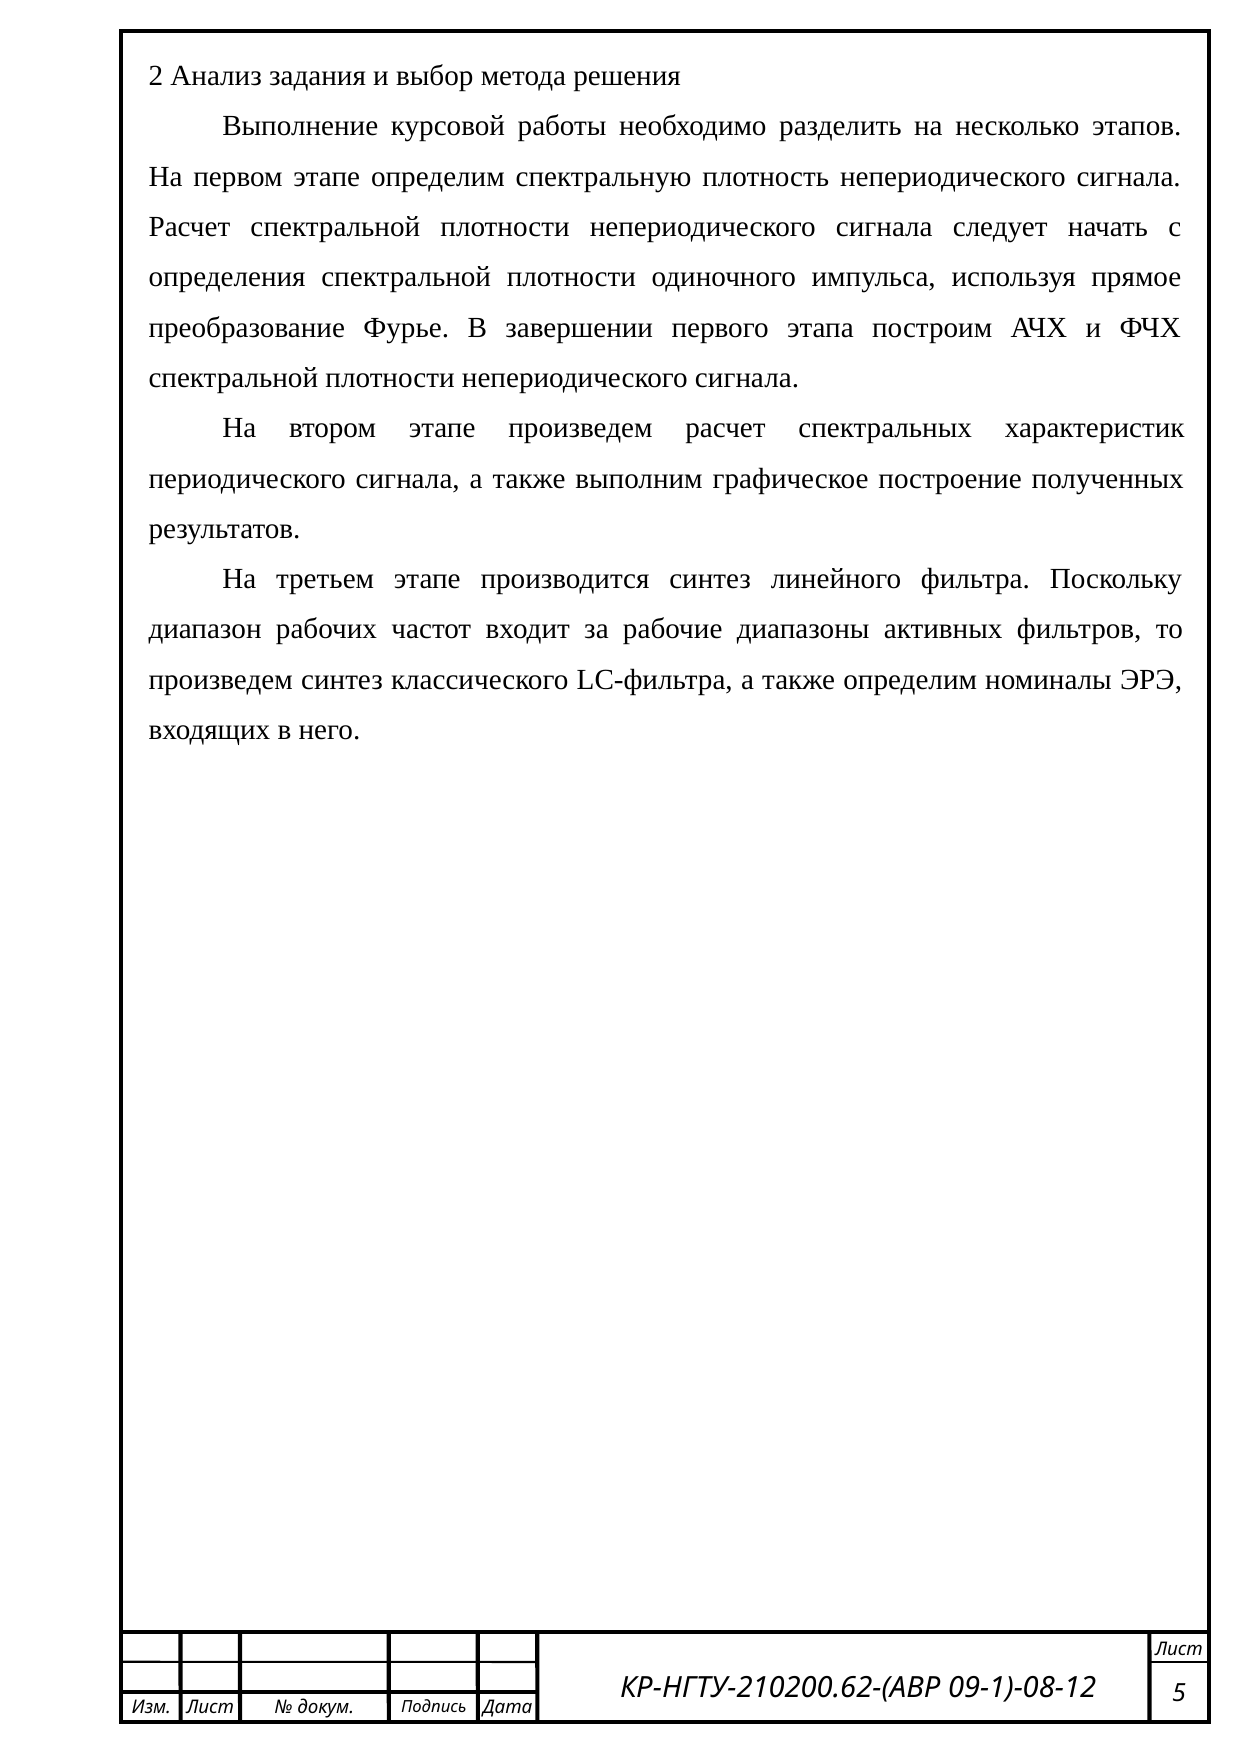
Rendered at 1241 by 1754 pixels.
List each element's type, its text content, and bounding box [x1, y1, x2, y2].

text На втором этапе произведем расчет спектральных характеристик периодического сигнала, а также выполним графическое построение полученных результатов. [148, 410, 1185, 544]
text 2 Анализ задания и выбор метода решения [148, 58, 1207, 92]
text Выполнение курсовой работы необходимо разделить на несколько этапов. На первом этапе определим спектральную плотность непериодического сигнала. Расчет спектральной плотности непериодического сигнала следует начать с определения спектральной плотности одиночного импульса, используя прямое преобразование Фурье. В завершении первого этапа построим АЧХ и ФЧХ спектральной плотности непериодического сигнала. [148, 108, 1182, 394]
text На третьем этапе производится синтез линейного фильтра. Поскольку диапазон рабочих частот входит за рабочие диапазоны активных фильтров, то произведем синтез классического LC-фильтра, а также определим номиналы ЭРЭ, входящих в него. [148, 561, 1183, 746]
